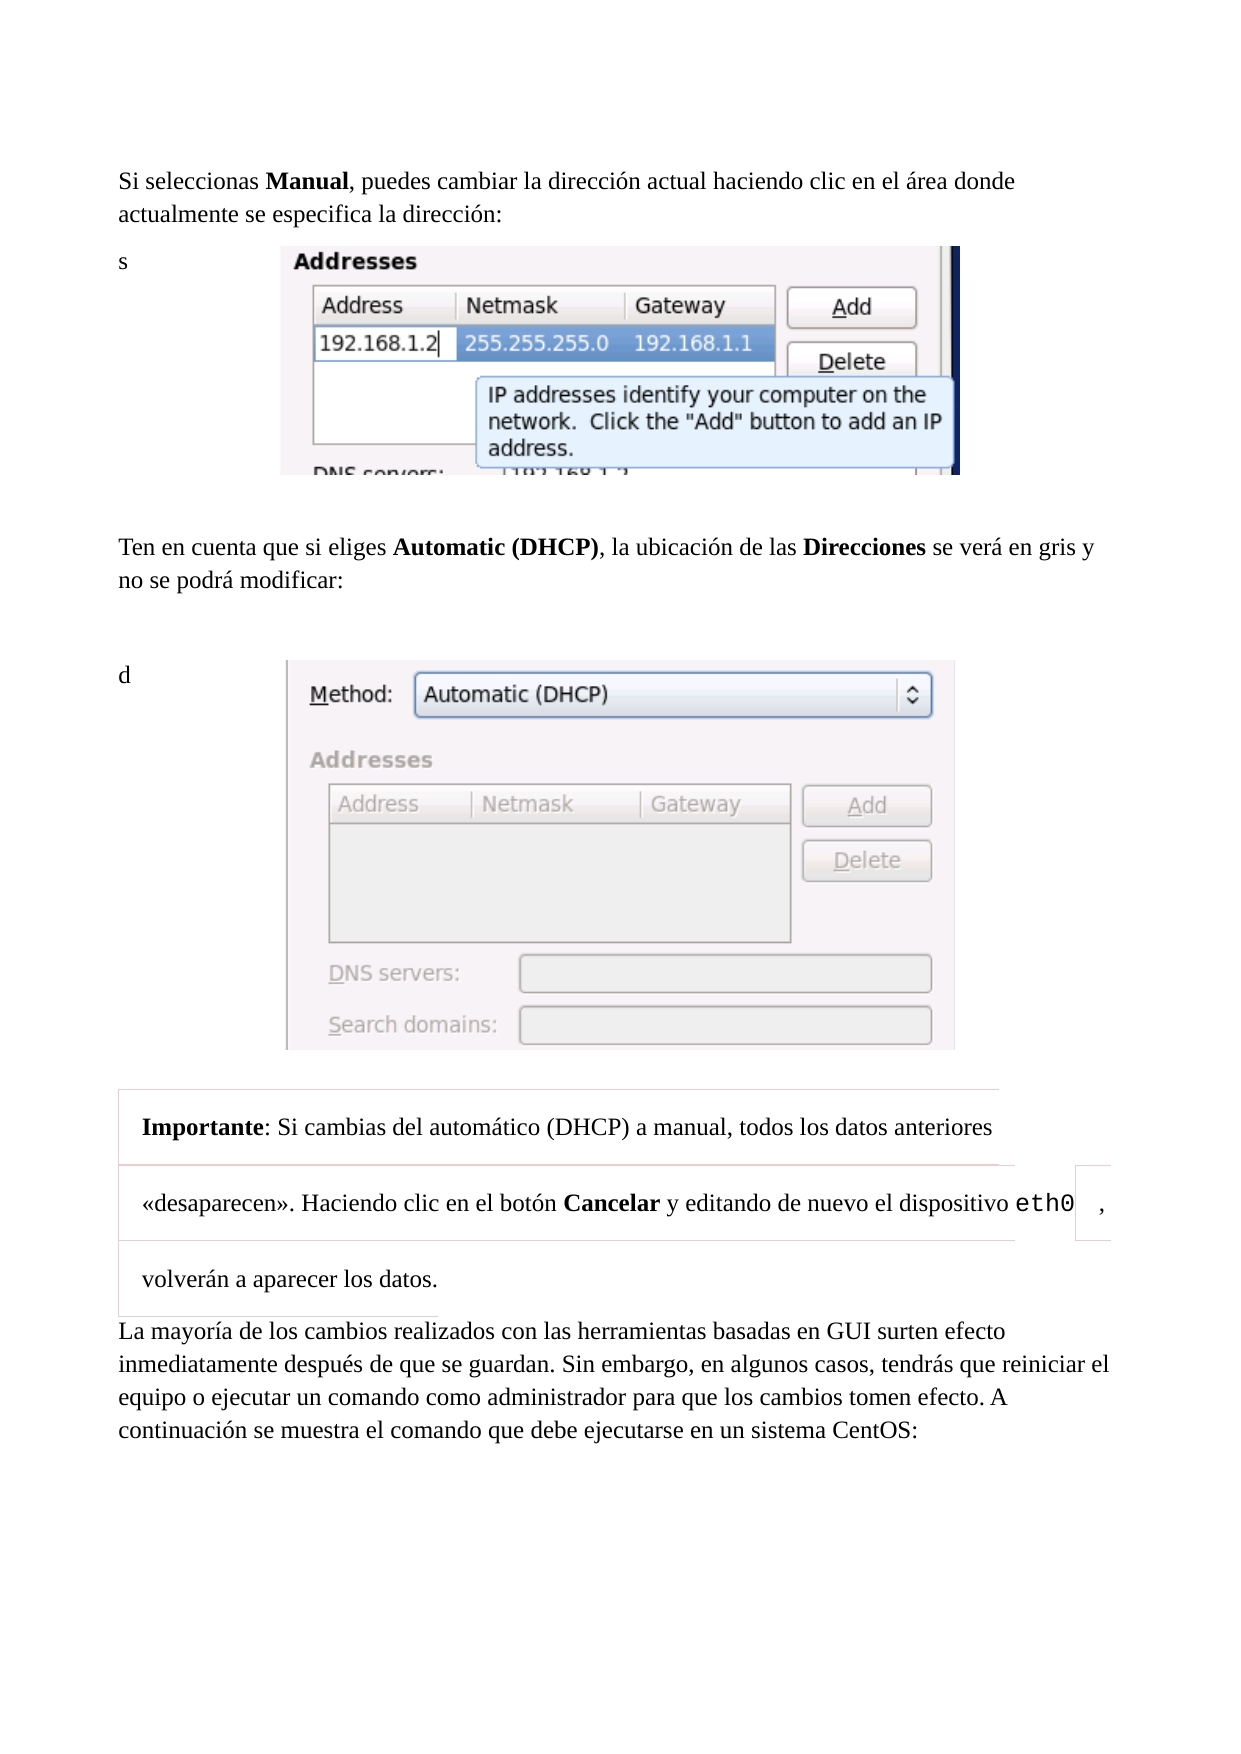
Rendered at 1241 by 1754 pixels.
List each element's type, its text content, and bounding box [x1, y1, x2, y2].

text [960, 246, 1122, 275]
text [956, 660, 1122, 689]
picture [285, 660, 956, 1050]
text d [118, 660, 285, 689]
picture [280, 246, 960, 475]
text La mayoría de los cambios realizados con las herramientas basadas en GUI surten efecto inmediatamente después de que se guardan. Sin embargo, en algunos casos, tendrás que reiniciar el equipo o ejecutar un comando como administrador para que los cambios tomen efecto. A continuación se muestra el comando que debe ejecutarse en un sistema CentOS: [118, 1316, 1122, 1444]
text s [118, 246, 280, 275]
text Ten en cuenta que si eliges Automatic (DHCP), la ubicación de las Direcciones se verá en gris y no se podrá modificar: [118, 532, 1122, 594]
text Si seleccionas Manual, puedes cambiar la dirección actual haciendo clic en el área donde actualmente se especifica la dirección: [118, 166, 1122, 227]
text Importante: Si cambias del automático (DHCP) a manual, todos los datos anteriores «desaparecen». Haciendo clic en el botón Cancelar y editando de nuevo el dispositivo eth0, volverán a aparecer los datos. [119, 1089, 1122, 1316]
